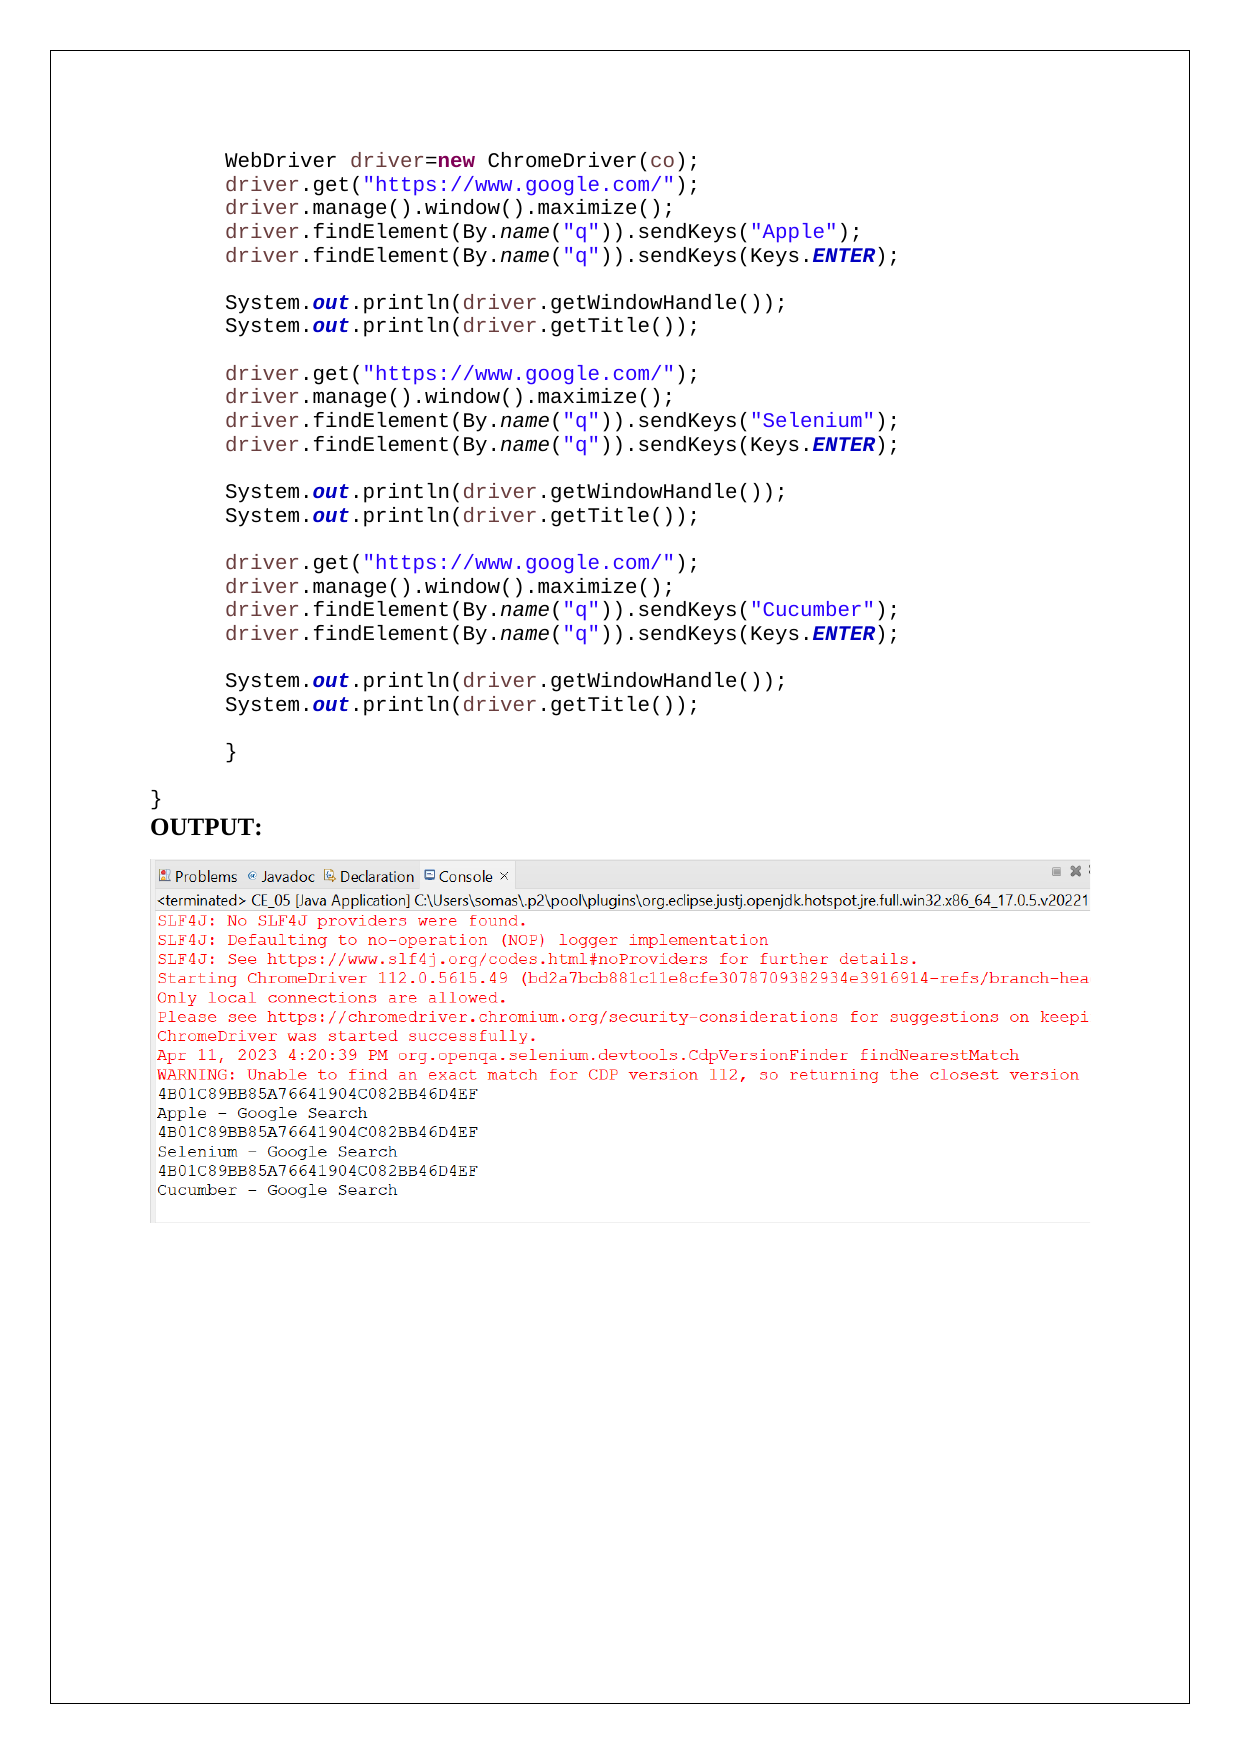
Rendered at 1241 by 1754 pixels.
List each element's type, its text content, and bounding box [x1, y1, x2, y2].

text driver.findElement(By.name("q")).sendKeys(Keys.ENTER); [150, 244, 1090, 268]
text driver.findElement(By.name("q")).sendKeys("Selenium"); [150, 410, 1090, 434]
text driver.findElement(By.name("q")).sendKeys("Apple"); [150, 221, 1090, 244]
text driver.findElement(By.name("q")).sendKeys("Cucumber"); [150, 599, 1090, 623]
text OUTPUT: [150, 812, 1090, 841]
text System.out.println(driver.getWindowHandle()); [150, 670, 1090, 694]
text driver.manage().window().maximize(); [150, 576, 1090, 599]
text driver.get("https://www.google.com/"); [150, 552, 1090, 576]
text driver.manage().window().maximize(); [150, 386, 1090, 410]
text System.out.println(driver.getTitle()); [150, 505, 1090, 528]
text driver.findElement(By.name("q")).sendKeys(Keys.ENTER); [150, 623, 1090, 647]
text driver.get("https://www.google.com/"); [150, 174, 1090, 197]
text driver.manage().window().maximize(); [150, 197, 1090, 221]
text driver.findElement(By.name("q")).sendKeys(Keys.ENTER); [150, 434, 1090, 457]
text System.out.println(driver.getWindowHandle()); [150, 481, 1090, 505]
text System.out.println(driver.getTitle()); [150, 316, 1090, 339]
text System.out.println(driver.getTitle()); [150, 694, 1090, 717]
text System.out.println(driver.getWindowHandle()); [150, 292, 1090, 316]
picture [150, 859, 1091, 1223]
text WebDriver driver=new ChromeDriver(co); [150, 150, 1090, 174]
text } [150, 741, 1090, 765]
text } [150, 788, 1090, 812]
text driver.get("https://www.google.com/"); [150, 363, 1090, 386]
